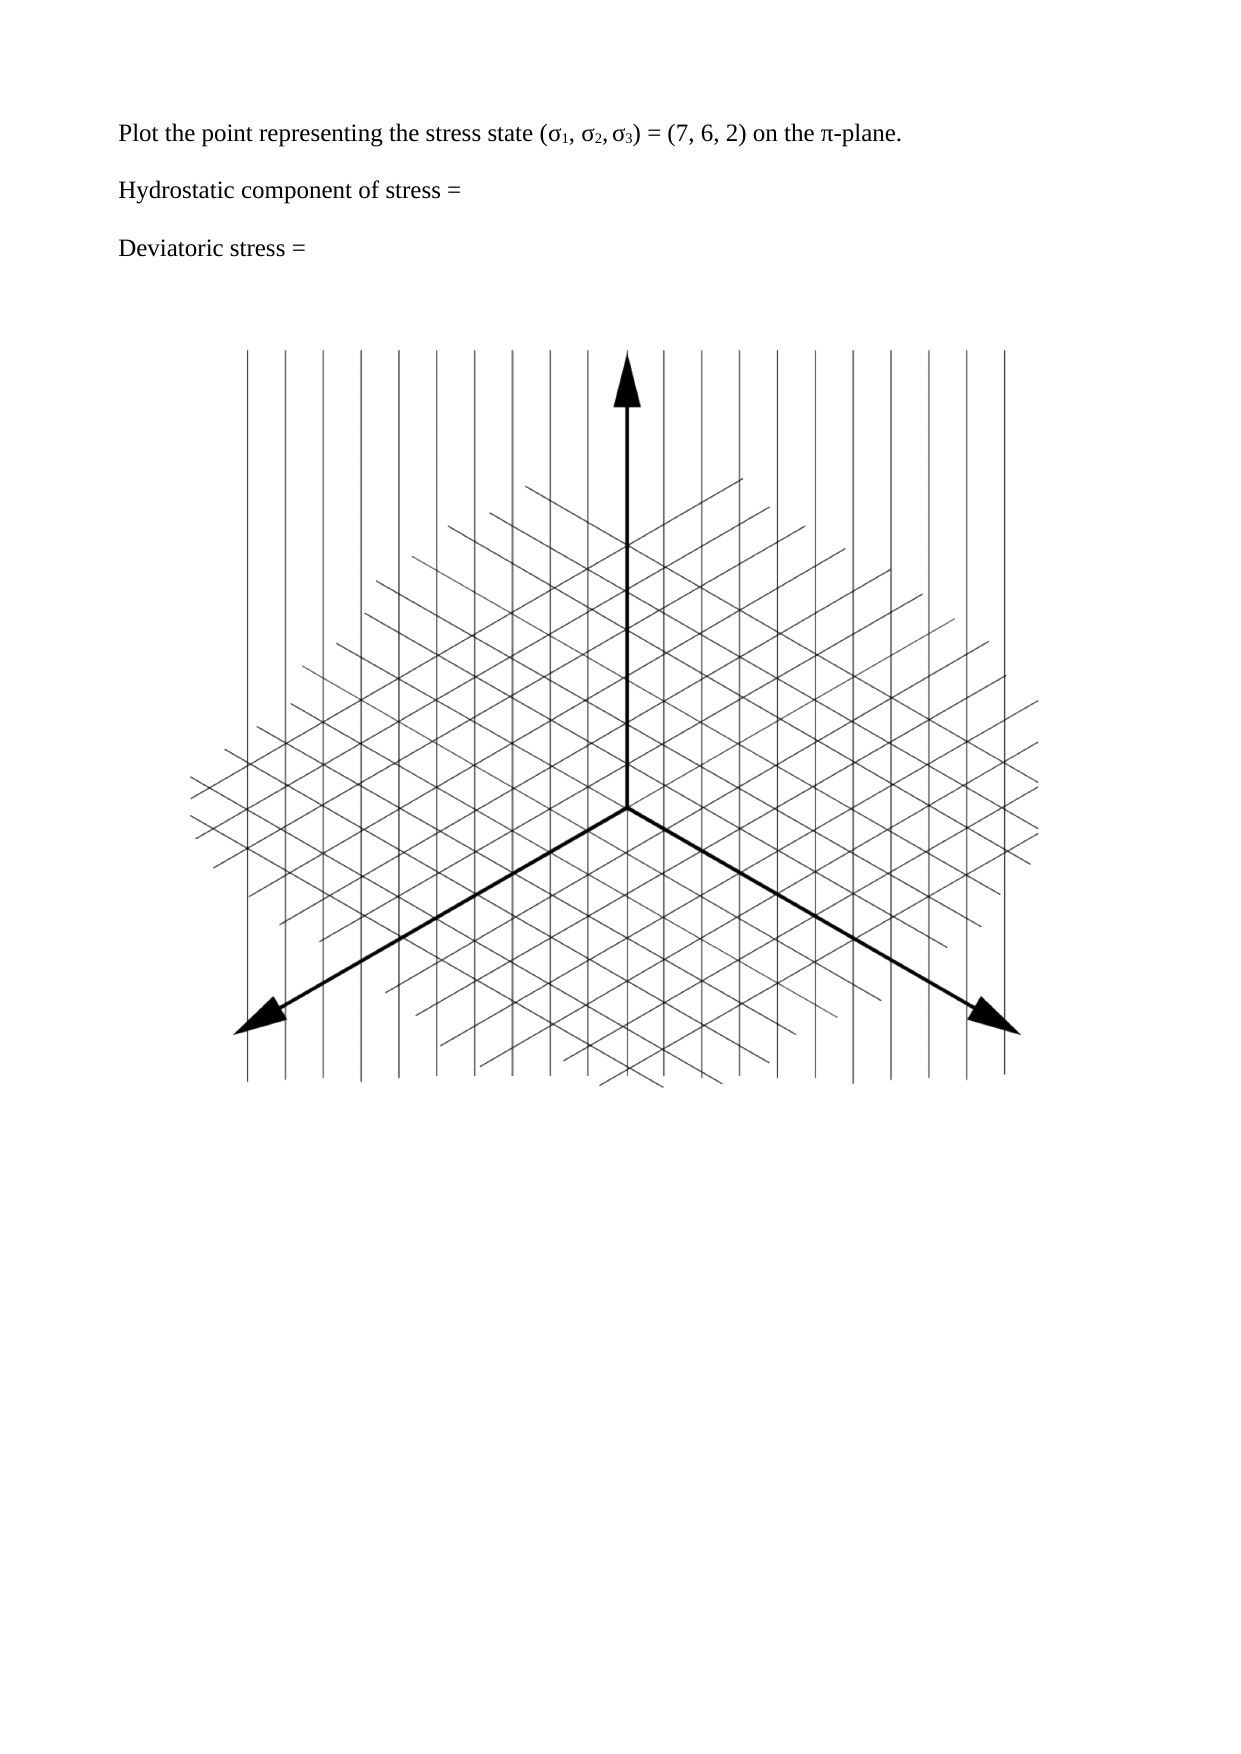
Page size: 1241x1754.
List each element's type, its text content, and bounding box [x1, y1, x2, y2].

text Hydrostatic component of stress = [118, 176, 1122, 204]
text Plot the point representing the stress state (σ1, σ2, σ3) = (7, 6, 2) on the π-plane. [118, 118, 1122, 147]
text Deviatoric stress = [118, 233, 1122, 262]
picture [118, 319, 1123, 1107]
